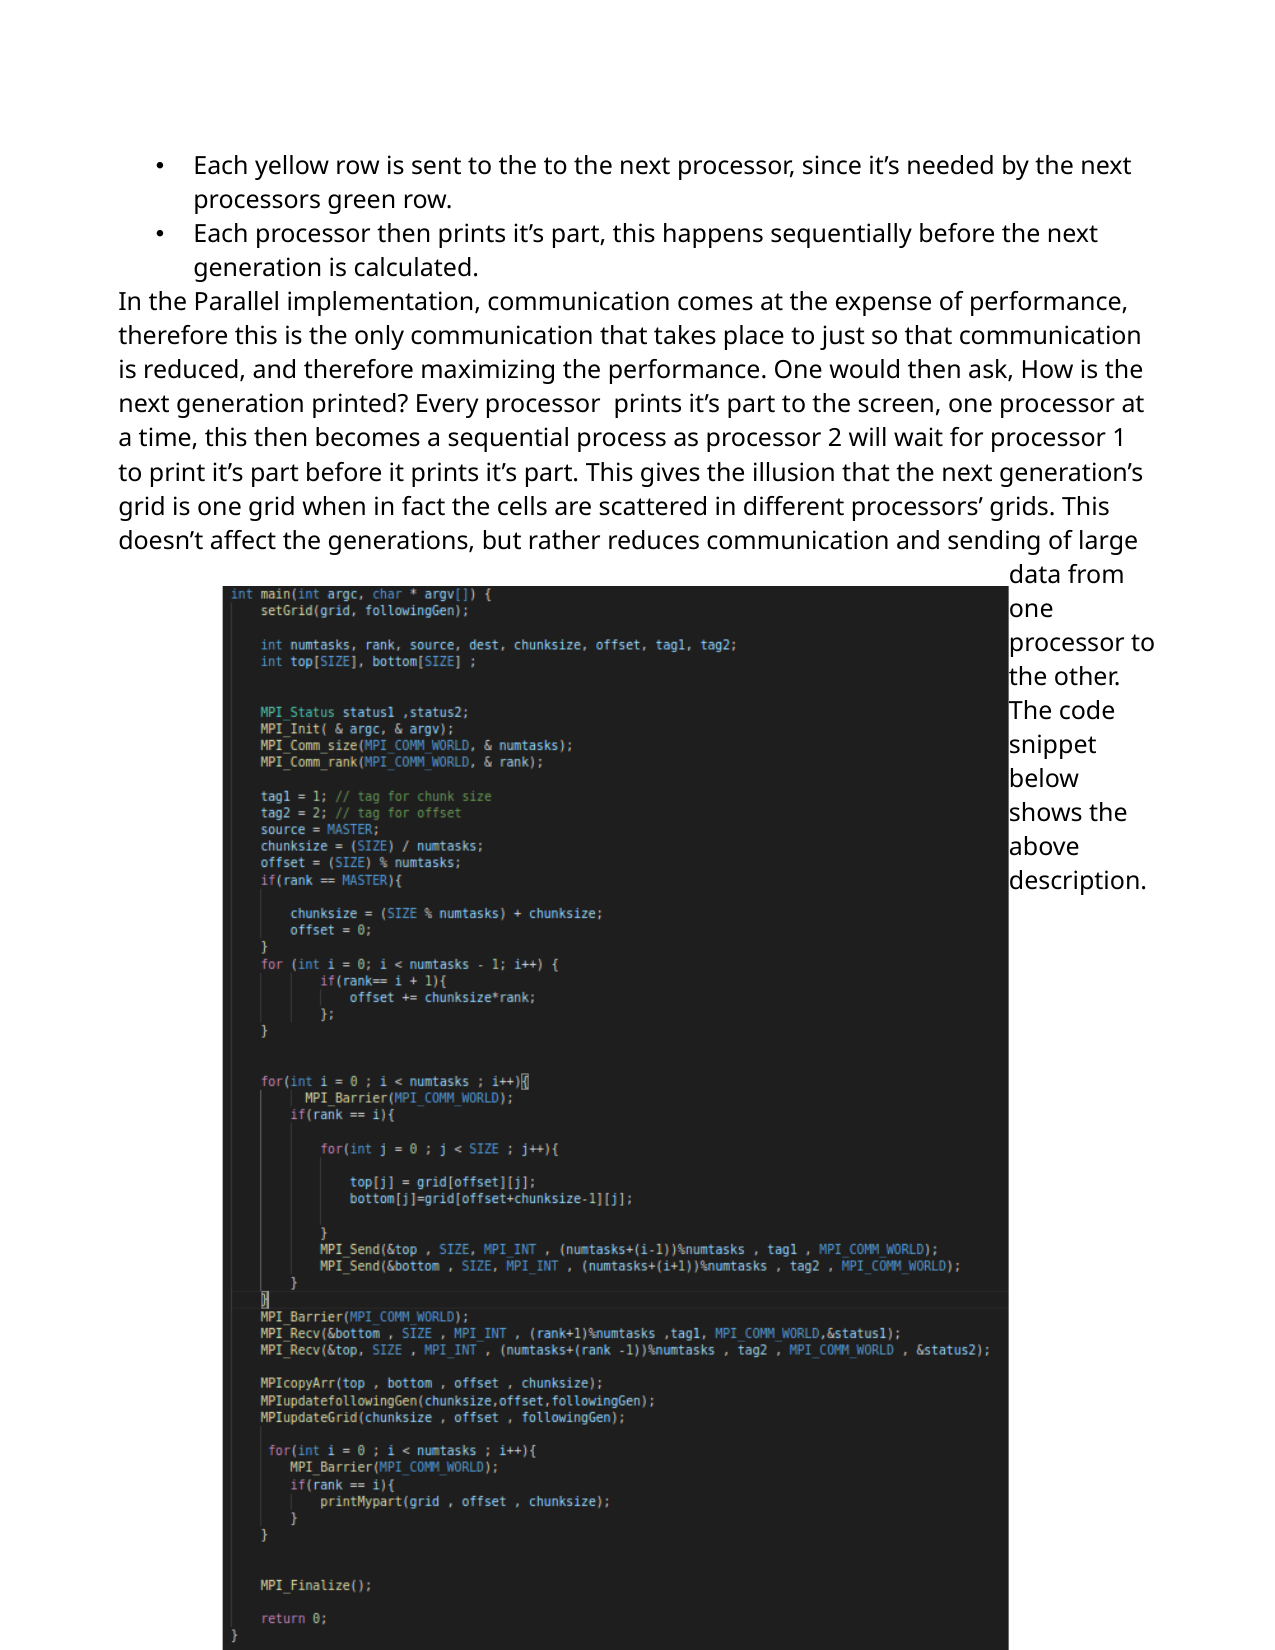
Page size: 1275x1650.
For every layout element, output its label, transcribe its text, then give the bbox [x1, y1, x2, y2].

picture [222, 586, 1009, 1650]
text In the Parallel implementation, communication comes at the expense of performance, therefore this is the only communication that takes place to just so that communication is reduced, and therefore maximizing the performance. One would then ask, How is the next generation printed? Every processor prints it’s part to the screen, one processor at a time, this then becomes a sequential process as processor 2 will wait for processor 1 to print it’s part before it prints it’s part. This gives the illusion that the next generation’s grid is one grid when in fact the cells are scattered in different processors’ grids. This doesn’t affect the generations, but rather reduces communication and sending of large data from one processor to the other. The code snippet below shows the above description. [118, 284, 1157, 897]
list Each processor then prints it’s part, this happens sequentially before the next generation is calculated. [156, 216, 1157, 284]
list Each yellow row is sent to the to the next processor, since it’s needed by the next processors green row. [156, 148, 1157, 216]
